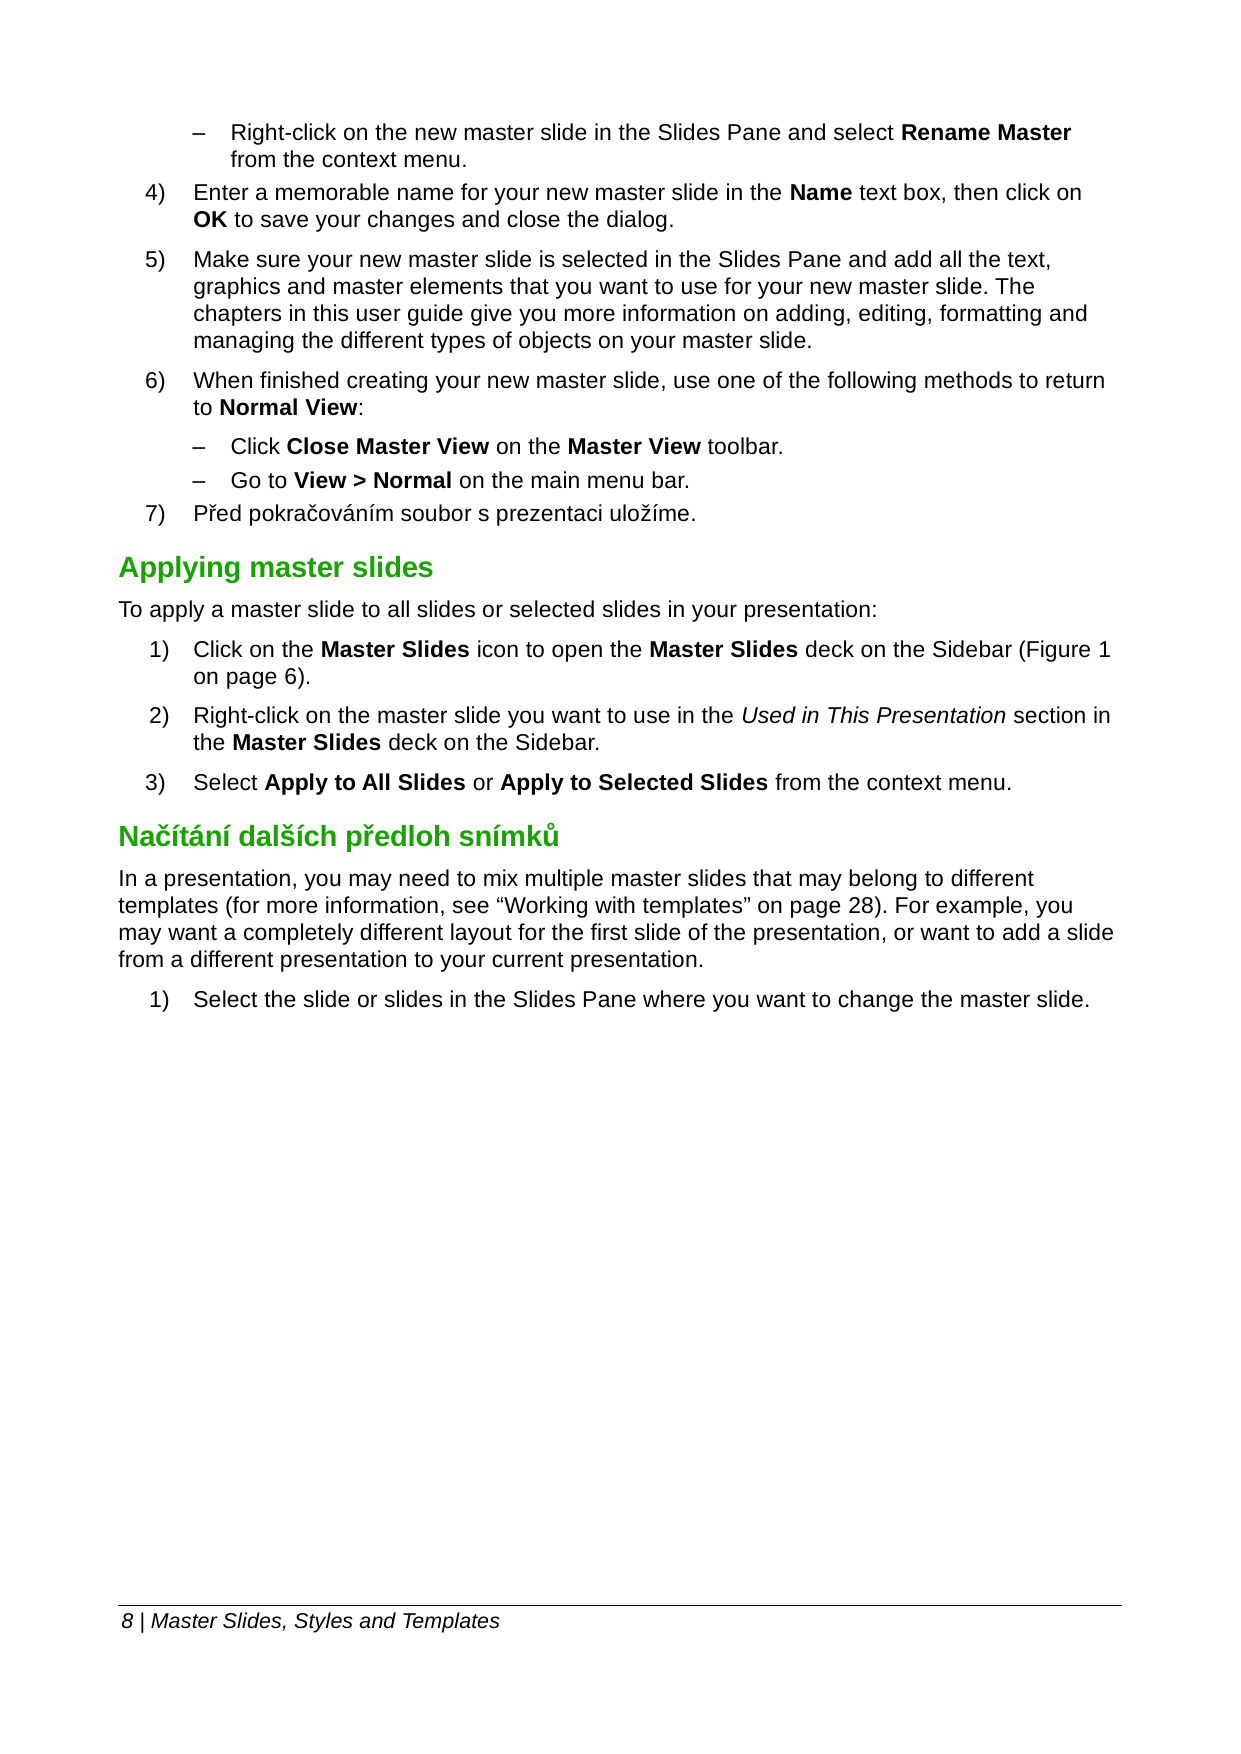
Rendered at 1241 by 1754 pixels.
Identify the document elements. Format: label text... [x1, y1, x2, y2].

list Enter a memorable name for your new master slide in the Name text box, then click on OK to save your changes and close the dialog. [165, 178, 1122, 233]
list Right-click on the master slide you want to use in the Used in This Presentation section in the Master Slides deck on the Sidebar. [169, 702, 1122, 756]
list Make sure your new master slide is selected in the Slides Pane and add all the text, graphics and master elements that you want to use for your new master slide. The chapters in this user guide give you more information on adding, editing, formatting and managing the different types of objects on your master slide. [165, 245, 1122, 353]
list When finished creating your new master slide, use one of the following methods to return to Normal View: [165, 366, 1122, 420]
list Go to View > Normal on the main menu bar. [192, 466, 1122, 493]
list Select Apply to All Slides or Apply to Selected Slides from the context menu. [165, 768, 1122, 795]
list Před pokračováním soubor s prezentaci uložíme. [165, 499, 1122, 526]
list Click on the Master Slides icon to open the Master Slides deck on the Sidebar (Figure 1 on page 6). [169, 635, 1122, 689]
list Right-click on the new master slide in the Slides Pane and select Rename Master from the context menu. [192, 118, 1122, 172]
list Select the slide or slides in the Slides Pane where you want to change the master slide. [169, 985, 1122, 1012]
subtitle Načítání dalších předloh snímků [118, 819, 1122, 853]
list Click Close Master View on the Master View toolbar. [192, 433, 1122, 460]
text To apply a master slide to all slides or selected slides in your presentation: [118, 595, 1122, 622]
text In a presentation, you may need to mix multiple master slides that may belong to different templates (for more information, see “Working with templates” on page 26). For example, you may want a completely different layout for the first slide of the presentation, or want to add a slide from a different presentation to your current presentation. [118, 864, 1122, 973]
subtitle Applying master slides [118, 550, 1122, 584]
